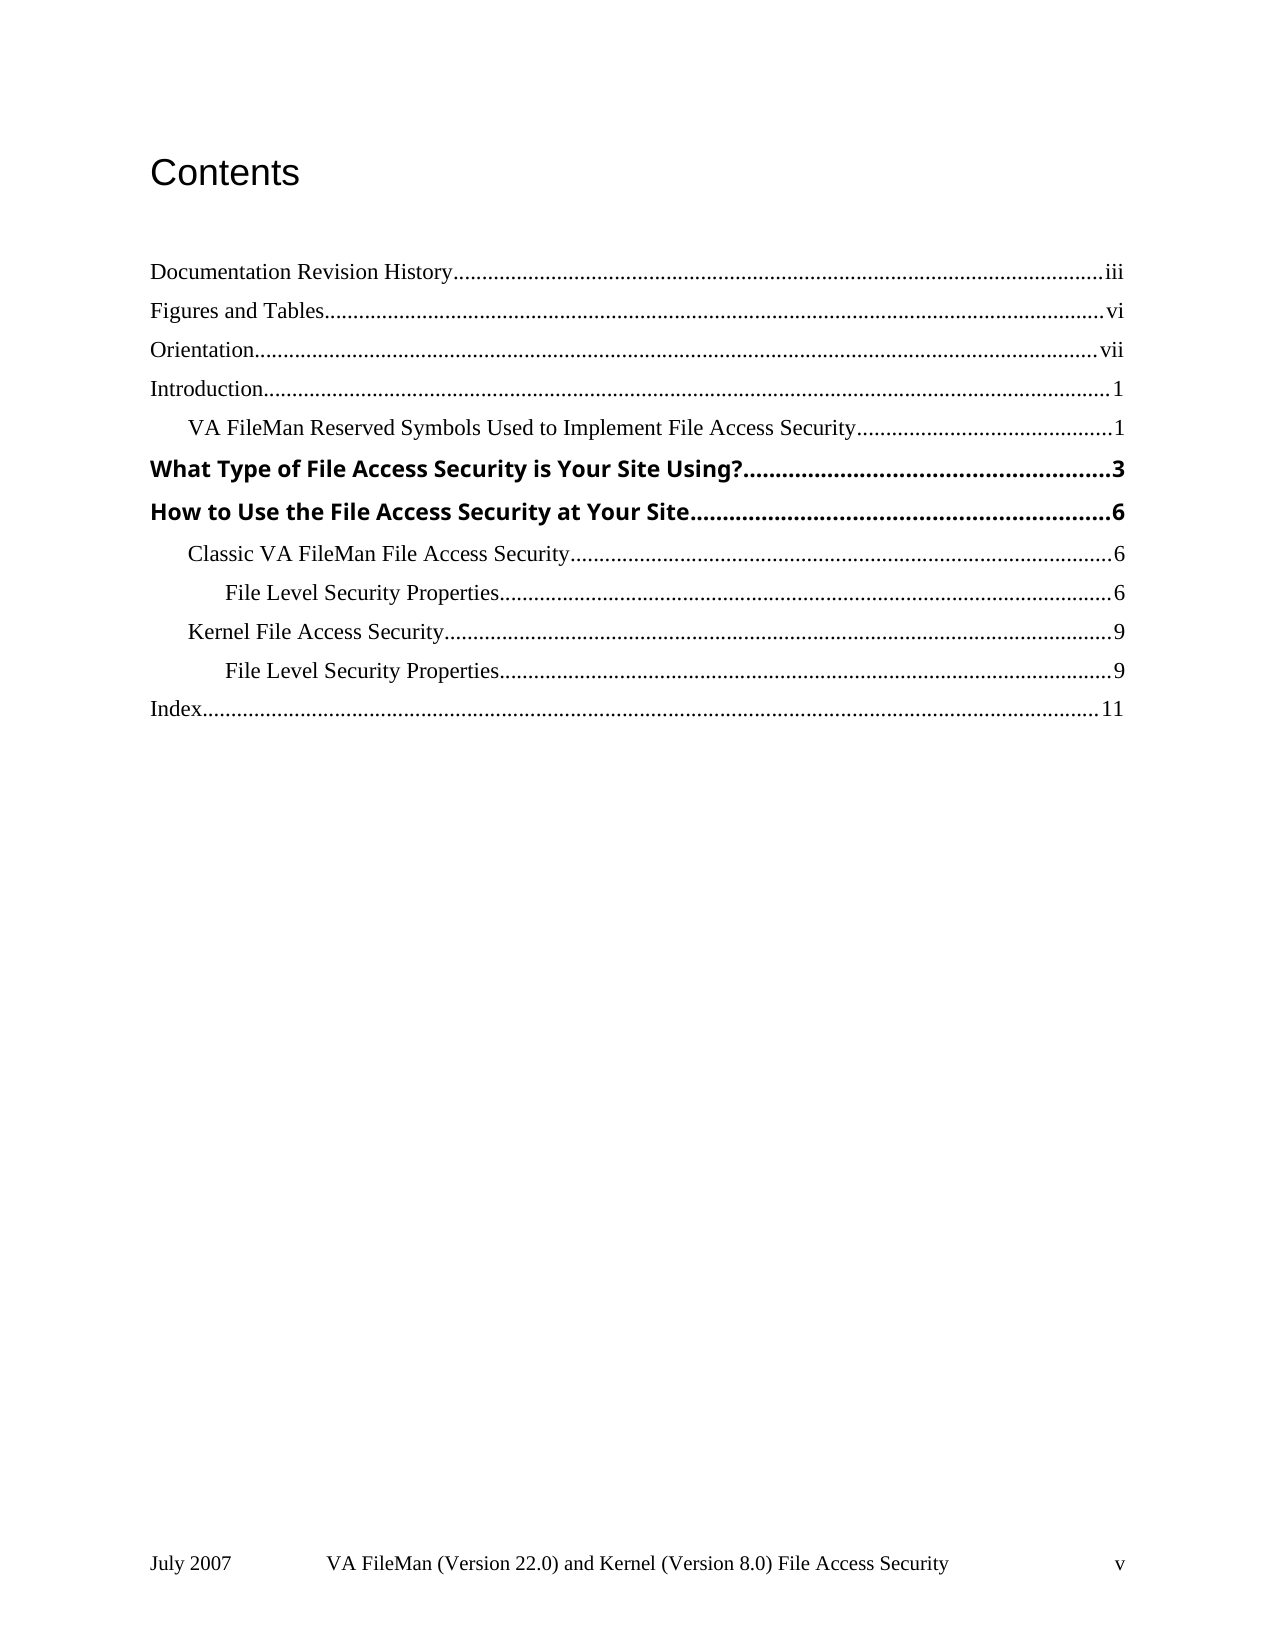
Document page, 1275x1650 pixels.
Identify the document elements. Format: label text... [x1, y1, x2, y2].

text File Level Security Properties 6 [225, 579, 1125, 605]
text Documentation Revision History iii [150, 258, 1125, 285]
text How to Use the File Access Security at Your Site 6 [150, 496, 1125, 528]
text Index 11 [150, 696, 1125, 722]
text Kernel File Access Security 9 [187, 618, 1125, 644]
text VA FileMan Reserved Symbols Used to Implement File Access Security 1 [187, 414, 1125, 440]
text Classic VA FileMan File Access Security 6 [187, 540, 1125, 566]
text Orientation vii [150, 336, 1125, 362]
text Figures and Tables vi [150, 297, 1125, 323]
text Contents [150, 150, 1125, 193]
text Introduction 1 [150, 375, 1125, 401]
text File Level Security Properties 9 [225, 657, 1125, 683]
text What Type of File Access Security is Your Site Using? 3 [150, 453, 1125, 484]
